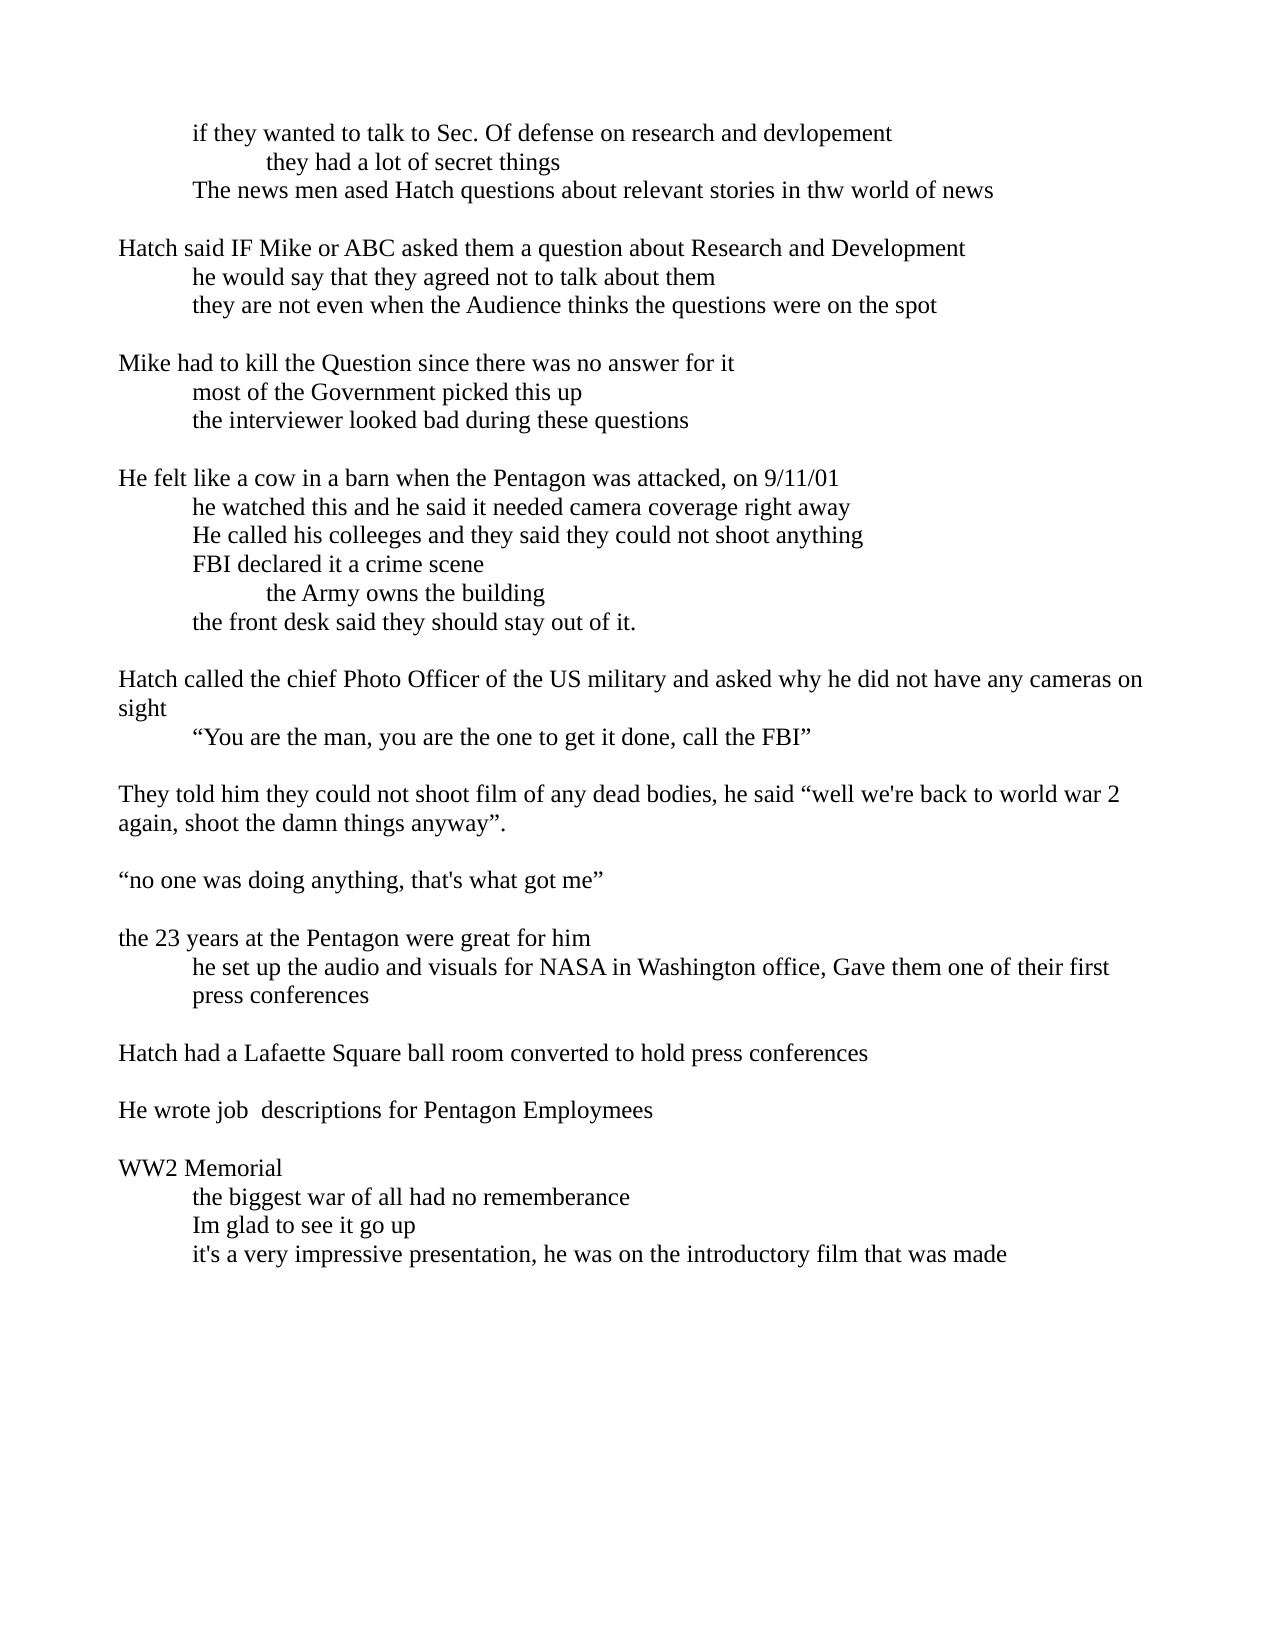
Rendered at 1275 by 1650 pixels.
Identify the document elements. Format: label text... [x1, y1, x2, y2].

text Mike had to kill the Question since there was no answer for it [118, 348, 1157, 377]
text Hatch said IF Mike or ABC asked them a question about Research and Development [118, 233, 1157, 262]
text it's a very impressive presentation, he was on the introductory film that was made [118, 1239, 1157, 1268]
text most of the Government picked this up [118, 377, 1157, 406]
text He wrote job descriptions for Pentagon Employmees [118, 1096, 1157, 1124]
text He felt like a cow in a barn when the Pentagon was attacked, on 9/11/01 [118, 463, 1157, 492]
text the biggest war of all had no rememberance [118, 1182, 1157, 1211]
text The news men ased Hatch questions about relevant stories in thw world of news [118, 176, 1157, 204]
text he would say that they agreed not to talk about them [118, 262, 1157, 291]
text He called his colleeges and they said they could not shoot anything [118, 521, 1157, 549]
text he set up the audio and visuals for NASA in Washington office, Gave them one of their first press conferences [118, 952, 1157, 1009]
text he watched this and he said it needed camera coverage right away [118, 492, 1157, 521]
text “no one was doing anything, that's what got me” [118, 866, 1157, 894]
text the 23 years at the Pentagon were great for him [118, 923, 1157, 952]
text Im glad to see it go up [118, 1211, 1157, 1239]
text Hatch called the chief Photo Officer of the US military and asked why he did not have any cameras on sight [118, 664, 1157, 722]
text WW2 Memorial [118, 1153, 1157, 1182]
text FBI declared it a crime scene [118, 549, 1157, 578]
text if they wanted to talk to Sec. Of defense on research and devlopement [118, 118, 1157, 147]
text Hatch had a Lafaette Square ball room converted to hold press conferences [118, 1038, 1157, 1067]
text “You are the man, you are the one to get it done, call the FBI” [118, 722, 1157, 751]
text the interviewer looked bad during these questions [118, 406, 1157, 434]
text the front desk said they should stay out of it. [118, 607, 1157, 636]
text the Army owns the building [118, 578, 1157, 607]
text they are not even when the Audience thinks the questions were on the spot [118, 291, 1157, 319]
text They told him they could not shoot film of any dead bodies, he said “well we're back to world war 2 again, shoot the damn things anyway”. [118, 779, 1157, 837]
text they had a lot of secret things [118, 147, 1157, 176]
